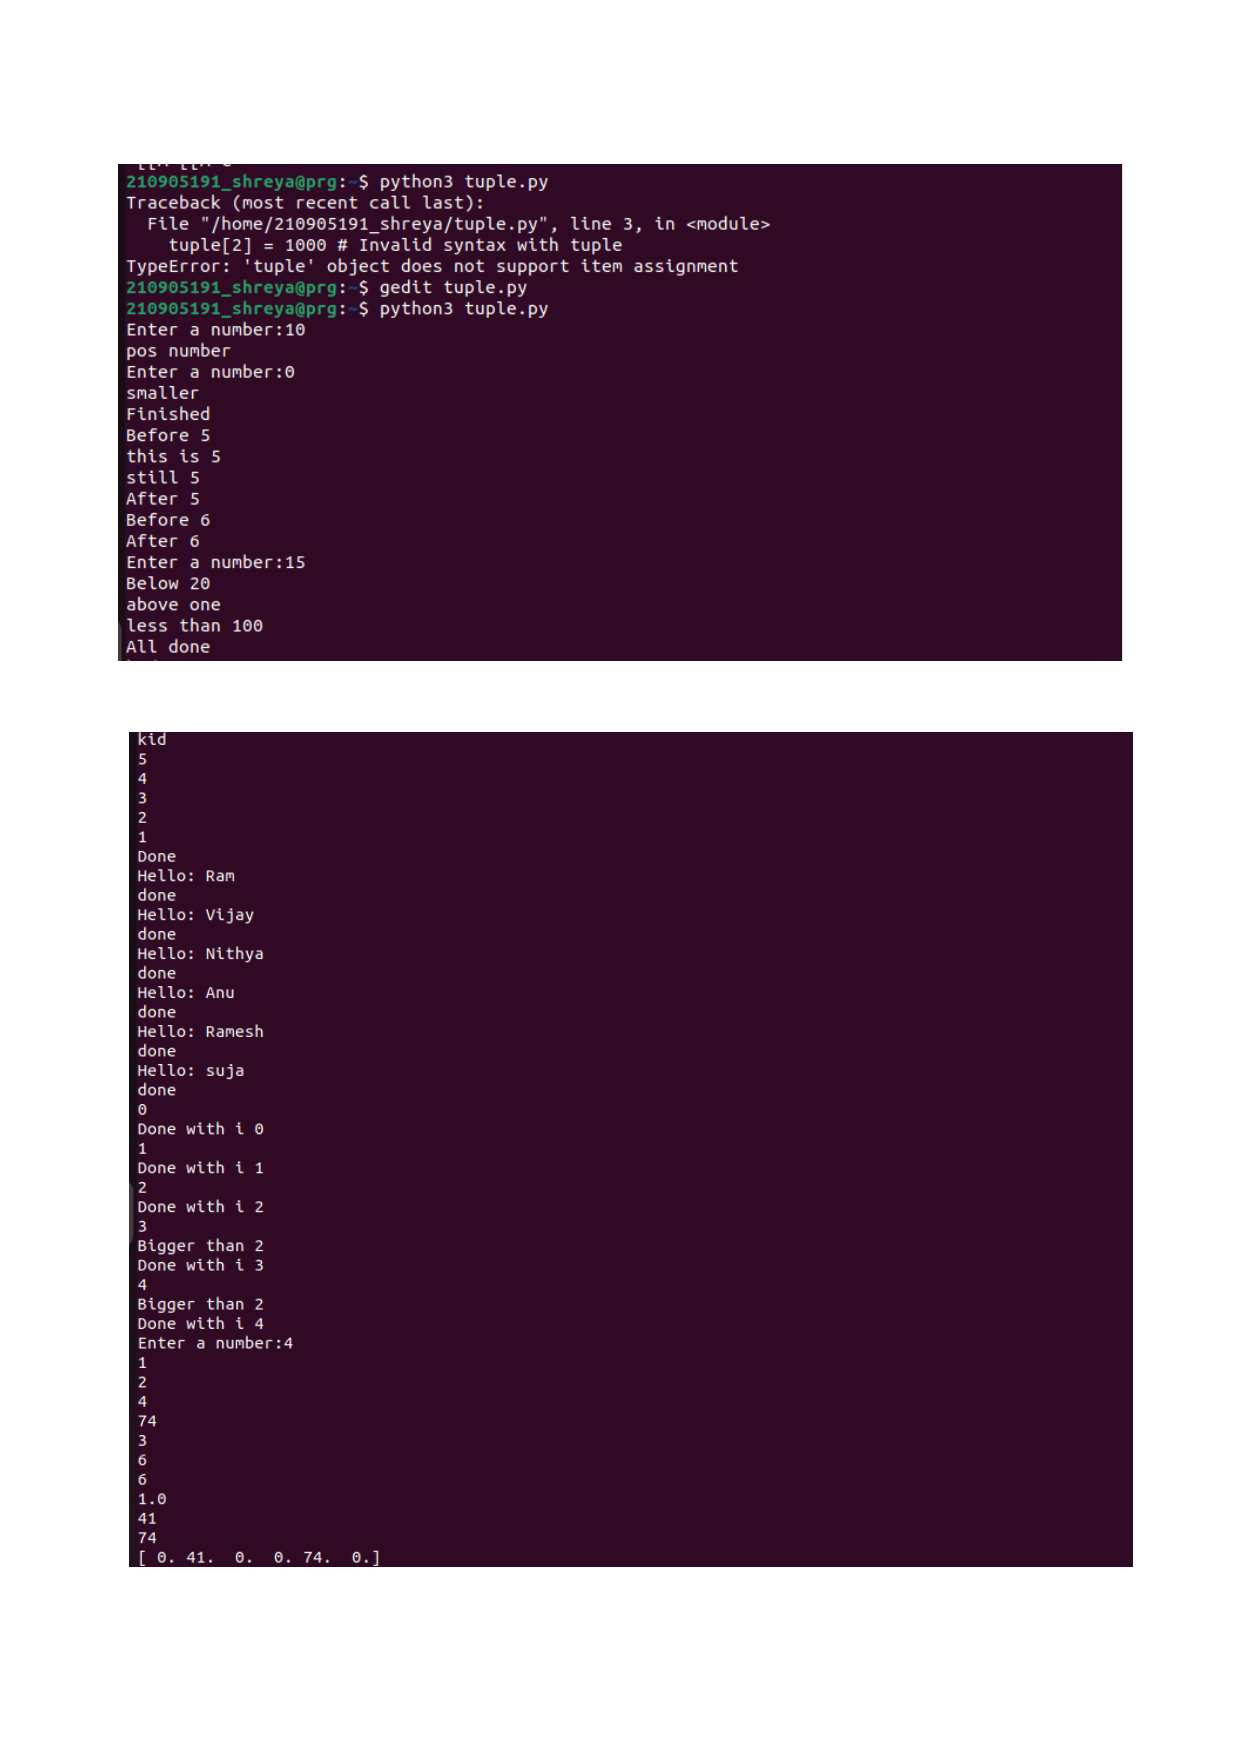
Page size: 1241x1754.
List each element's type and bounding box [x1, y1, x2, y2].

picture [129, 732, 1133, 1567]
picture [118, 164, 1123, 661]
